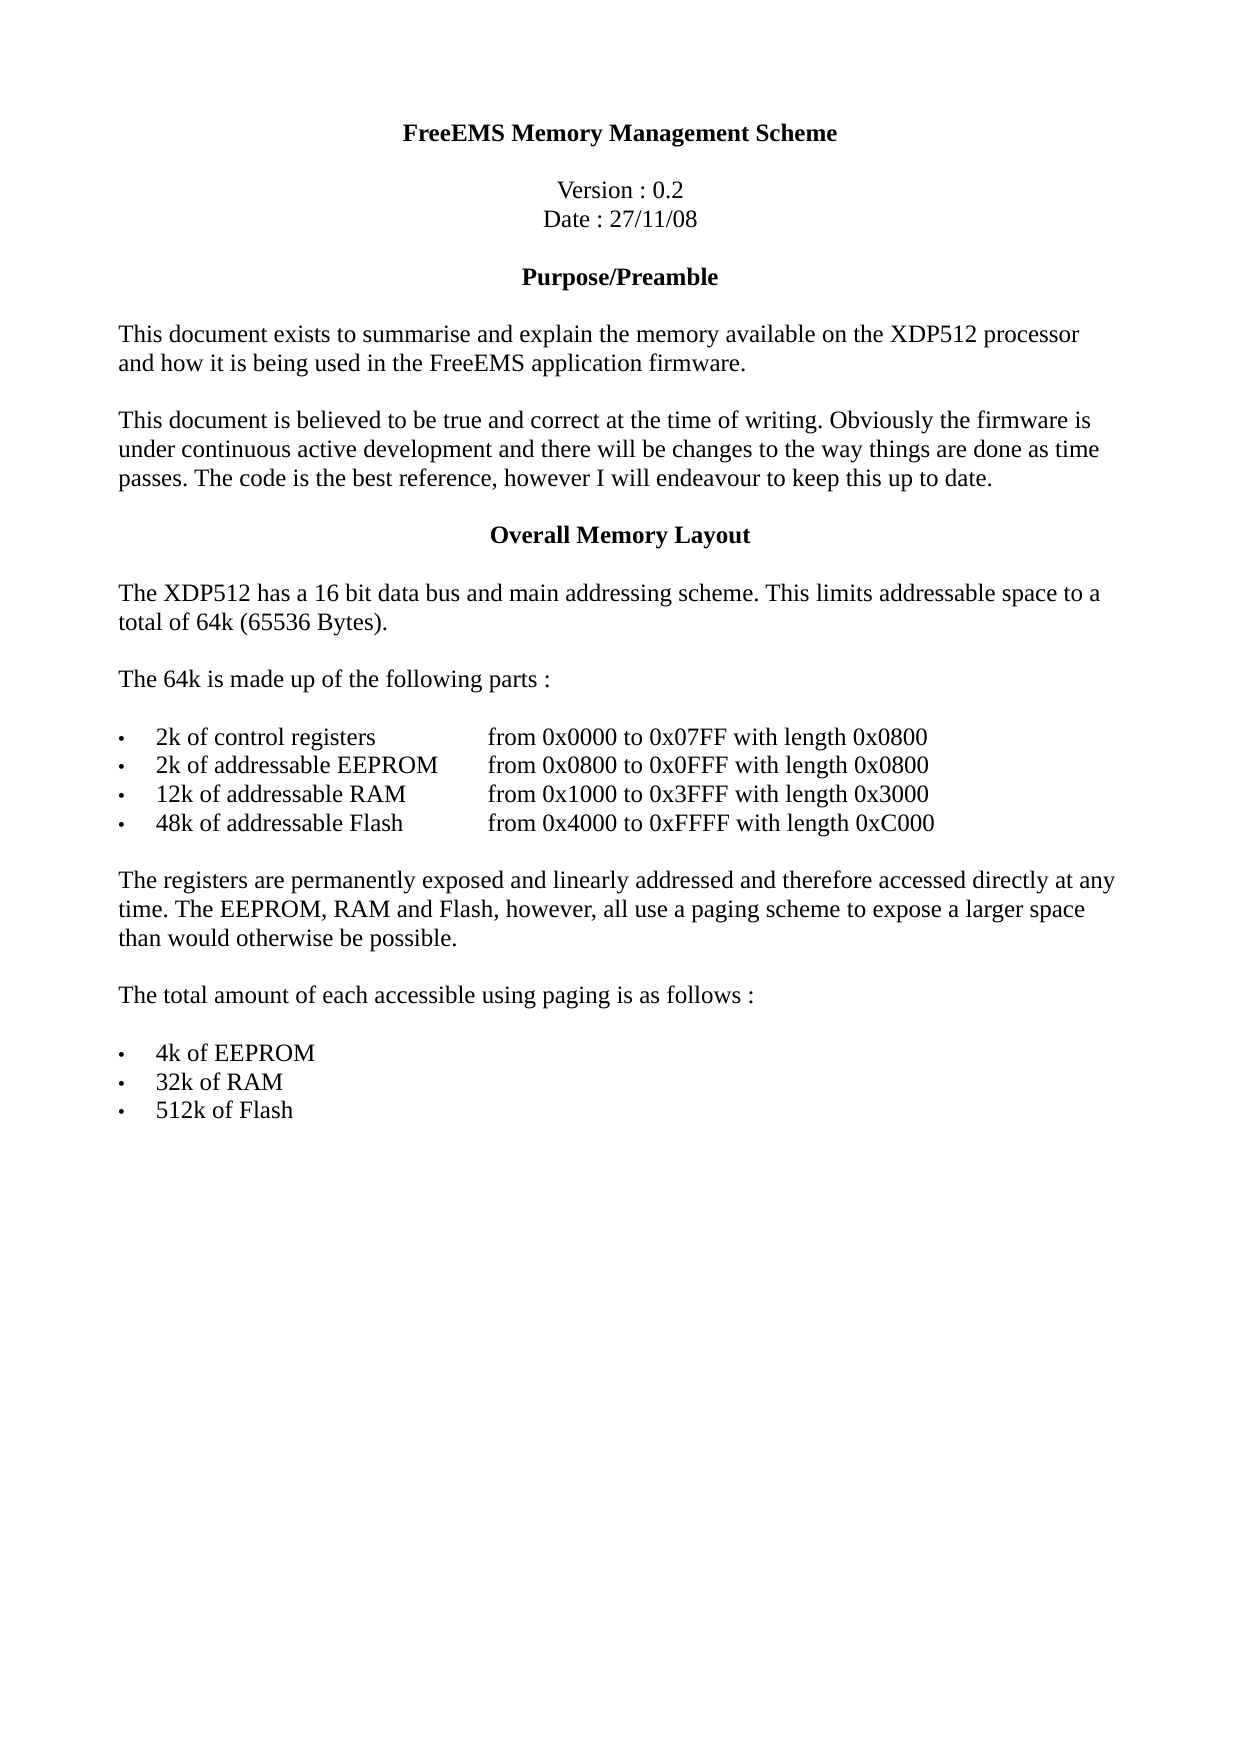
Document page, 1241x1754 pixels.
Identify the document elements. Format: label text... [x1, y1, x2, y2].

list 32k of RAM [118, 1067, 1122, 1096]
text Purpose/Preamble [118, 262, 1122, 291]
list 4k of EEPROM [118, 1038, 1122, 1067]
list 48k of addressable Flash from 0x4000 to 0xFFFF with length 0xC000 [118, 808, 1122, 837]
text The XDP512 has a 16 bit data bus and main addressing scheme. This limits addressable space to a total of 64k (65536 Bytes). [118, 578, 1122, 636]
list 12k of addressable RAM from 0x1000 to 0x3FFF with length 0x3000 [118, 779, 1122, 808]
list 512k of Flash [118, 1096, 1122, 1124]
text FreeEMS Memory Management Scheme [118, 118, 1122, 147]
text Version : 0.2 [118, 176, 1122, 204]
text This document exists to summarise and explain the memory available on the XDP512 processor and how it is being used in the FreeEMS application firmware. [118, 319, 1122, 377]
text The 64k is made up of the following parts : [118, 664, 1122, 693]
text This document is believed to be true and correct at the time of writing. Obviously the firmware is under continuous active development and there will be changes to the way things are done as time passes. The code is the best reference, however I will endeavour to keep this up to date. [118, 406, 1122, 492]
text Date : 27/11/08 [118, 204, 1122, 233]
list 2k of addressable EEPROM from 0x0800 to 0x0FFF with length 0x0800 [118, 751, 1122, 779]
list 2k of control registers from 0x0000 to 0x07FF with length 0x0800 [118, 722, 1122, 751]
text Overall Memory Layout [118, 521, 1122, 549]
text The total amount of each accessible using paging is as follows : [118, 981, 1122, 1009]
text The registers are permanently exposed and linearly addressed and therefore accessed directly at any time. The EEPROM, RAM and Flash, however, all use a paging scheme to expose a larger space than would otherwise be possible. [118, 866, 1122, 952]
